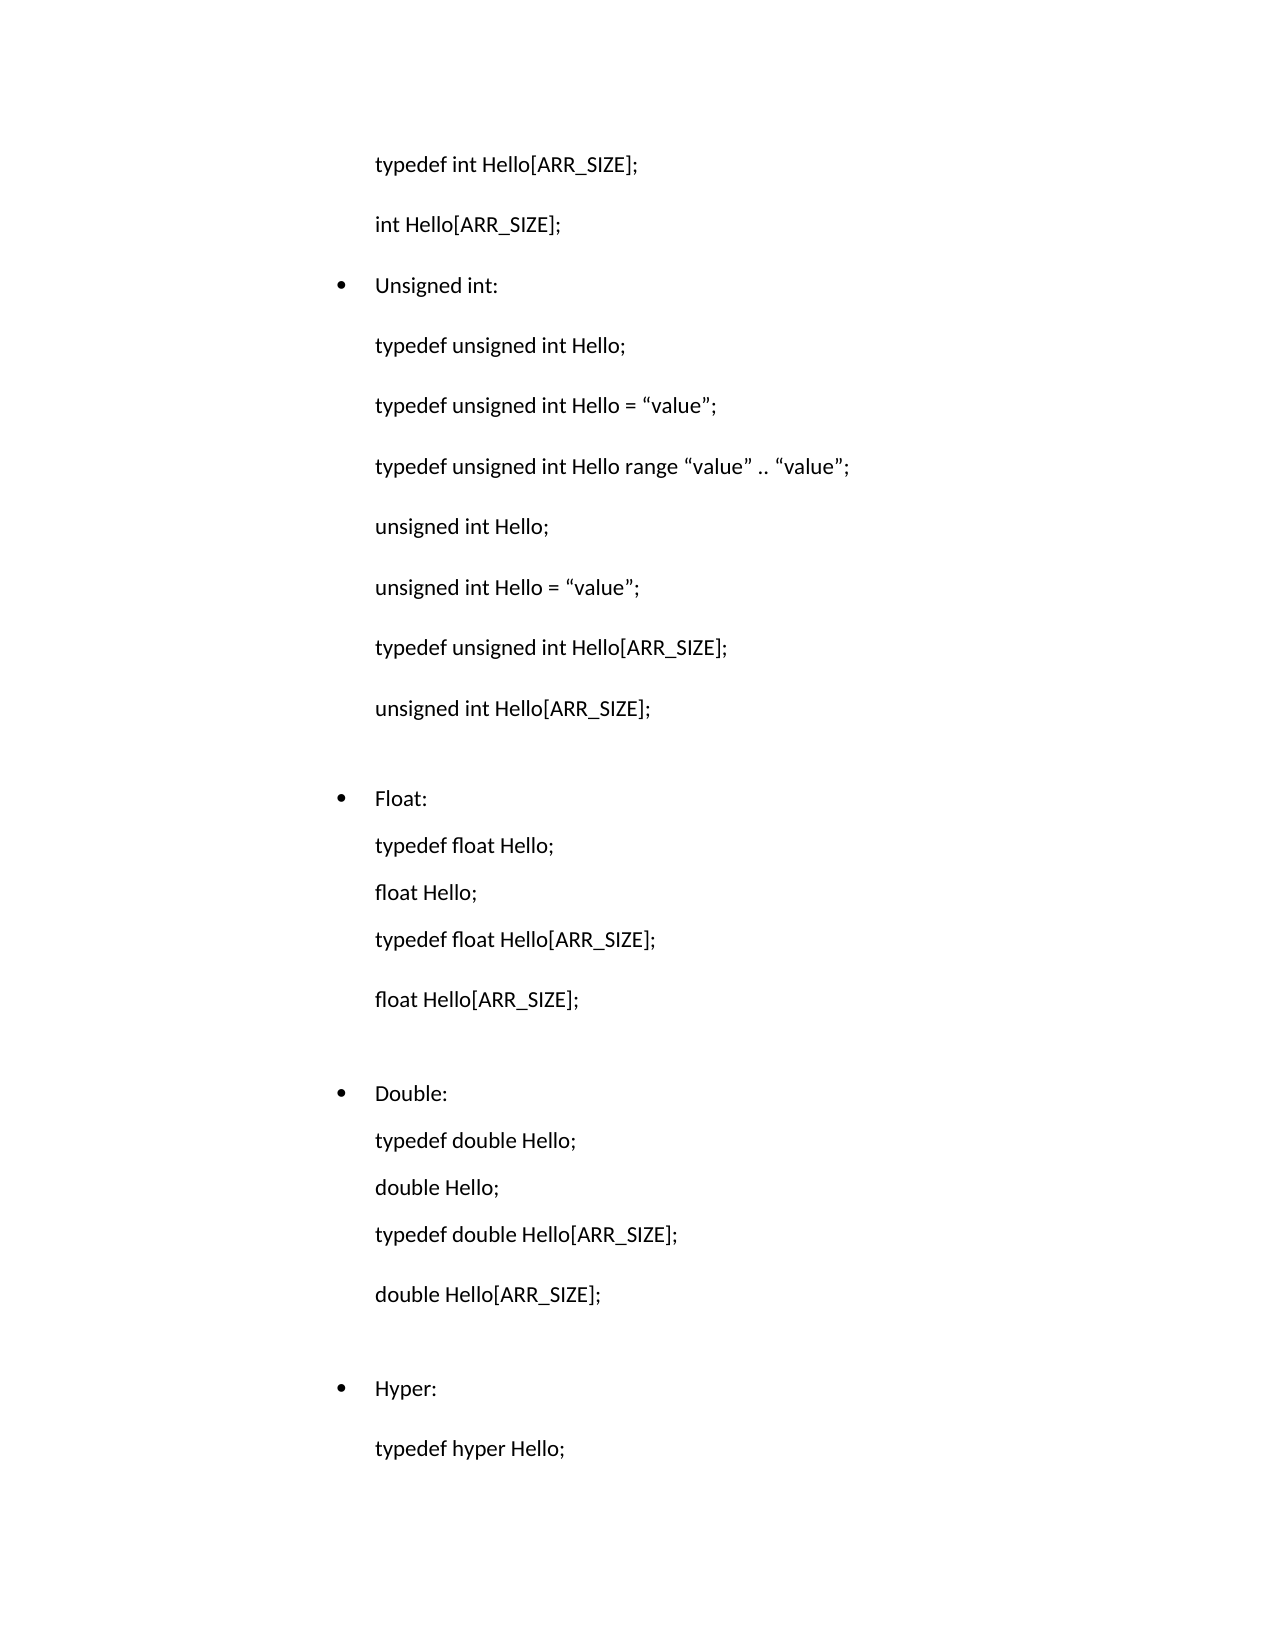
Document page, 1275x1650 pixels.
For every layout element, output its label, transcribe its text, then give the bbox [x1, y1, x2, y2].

list int Hello[ARR_SIZE]; [375, 210, 1125, 238]
list typedef unsigned int Hello[ARR_SIZE]; [375, 633, 1125, 661]
text float Hello; [375, 878, 1125, 906]
list typedef float Hello[ARR_SIZE]; [375, 925, 1125, 953]
list typedef double Hello[ARR_SIZE]; [375, 1220, 1125, 1248]
list Hyper: [337, 1374, 1125, 1402]
list Unsigned int: [337, 271, 1125, 299]
list Float: [337, 784, 1125, 812]
list typedef unsigned int Hello; [375, 331, 1125, 359]
text typedef float Hello; [375, 831, 1125, 859]
list unsigned int Hello; [375, 512, 1125, 541]
text double Hello; [375, 1173, 1125, 1201]
list typedef unsigned int Hello range “value” .. “value”; [375, 452, 1125, 480]
list typedef hyper Hello; [375, 1434, 1125, 1462]
list unsigned int Hello = “value”; [375, 573, 1125, 601]
list float Hello[ARR_SIZE]; [375, 985, 1125, 1013]
list typedef int Hello[ARR_SIZE]; [375, 150, 1125, 178]
text typedef double Hello; [375, 1126, 1125, 1154]
list double Hello[ARR_SIZE]; [375, 1280, 1125, 1308]
list typedef unsigned int Hello = “value”; [375, 392, 1125, 420]
list unsigned int Hello[ARR_SIZE]; [375, 694, 1125, 722]
list Double: [337, 1079, 1125, 1107]
